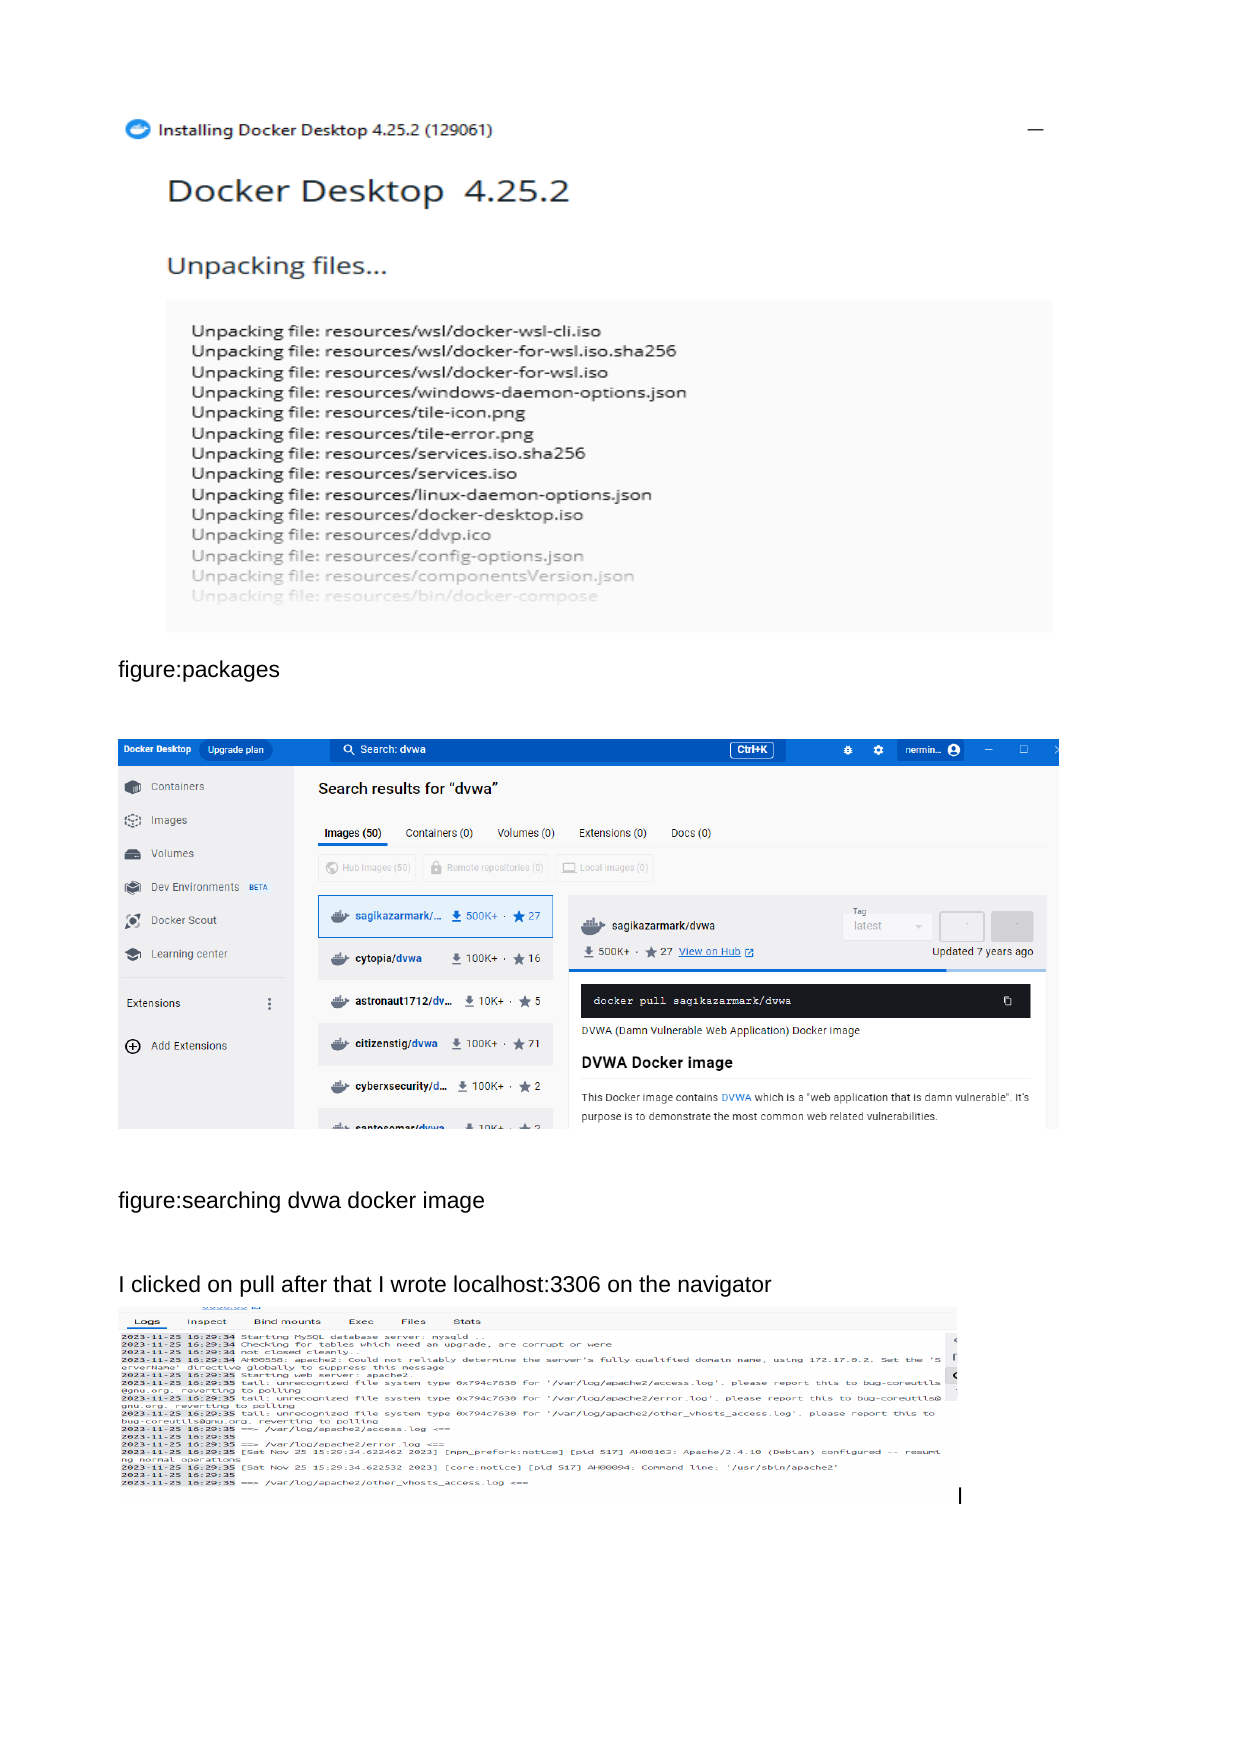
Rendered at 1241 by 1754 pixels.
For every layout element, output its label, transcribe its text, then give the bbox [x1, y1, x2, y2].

picture [118, 1307, 958, 1505]
text l [118, 1307, 1122, 1509]
text figure:searching dvwa docker image [118, 1187, 1122, 1213]
picture [118, 118, 1053, 645]
text I clicked on pull after that I wrote localhost:3306 on the navigator [118, 1271, 1122, 1297]
text figure:packages [118, 656, 1122, 682]
picture [118, 739, 1059, 1129]
